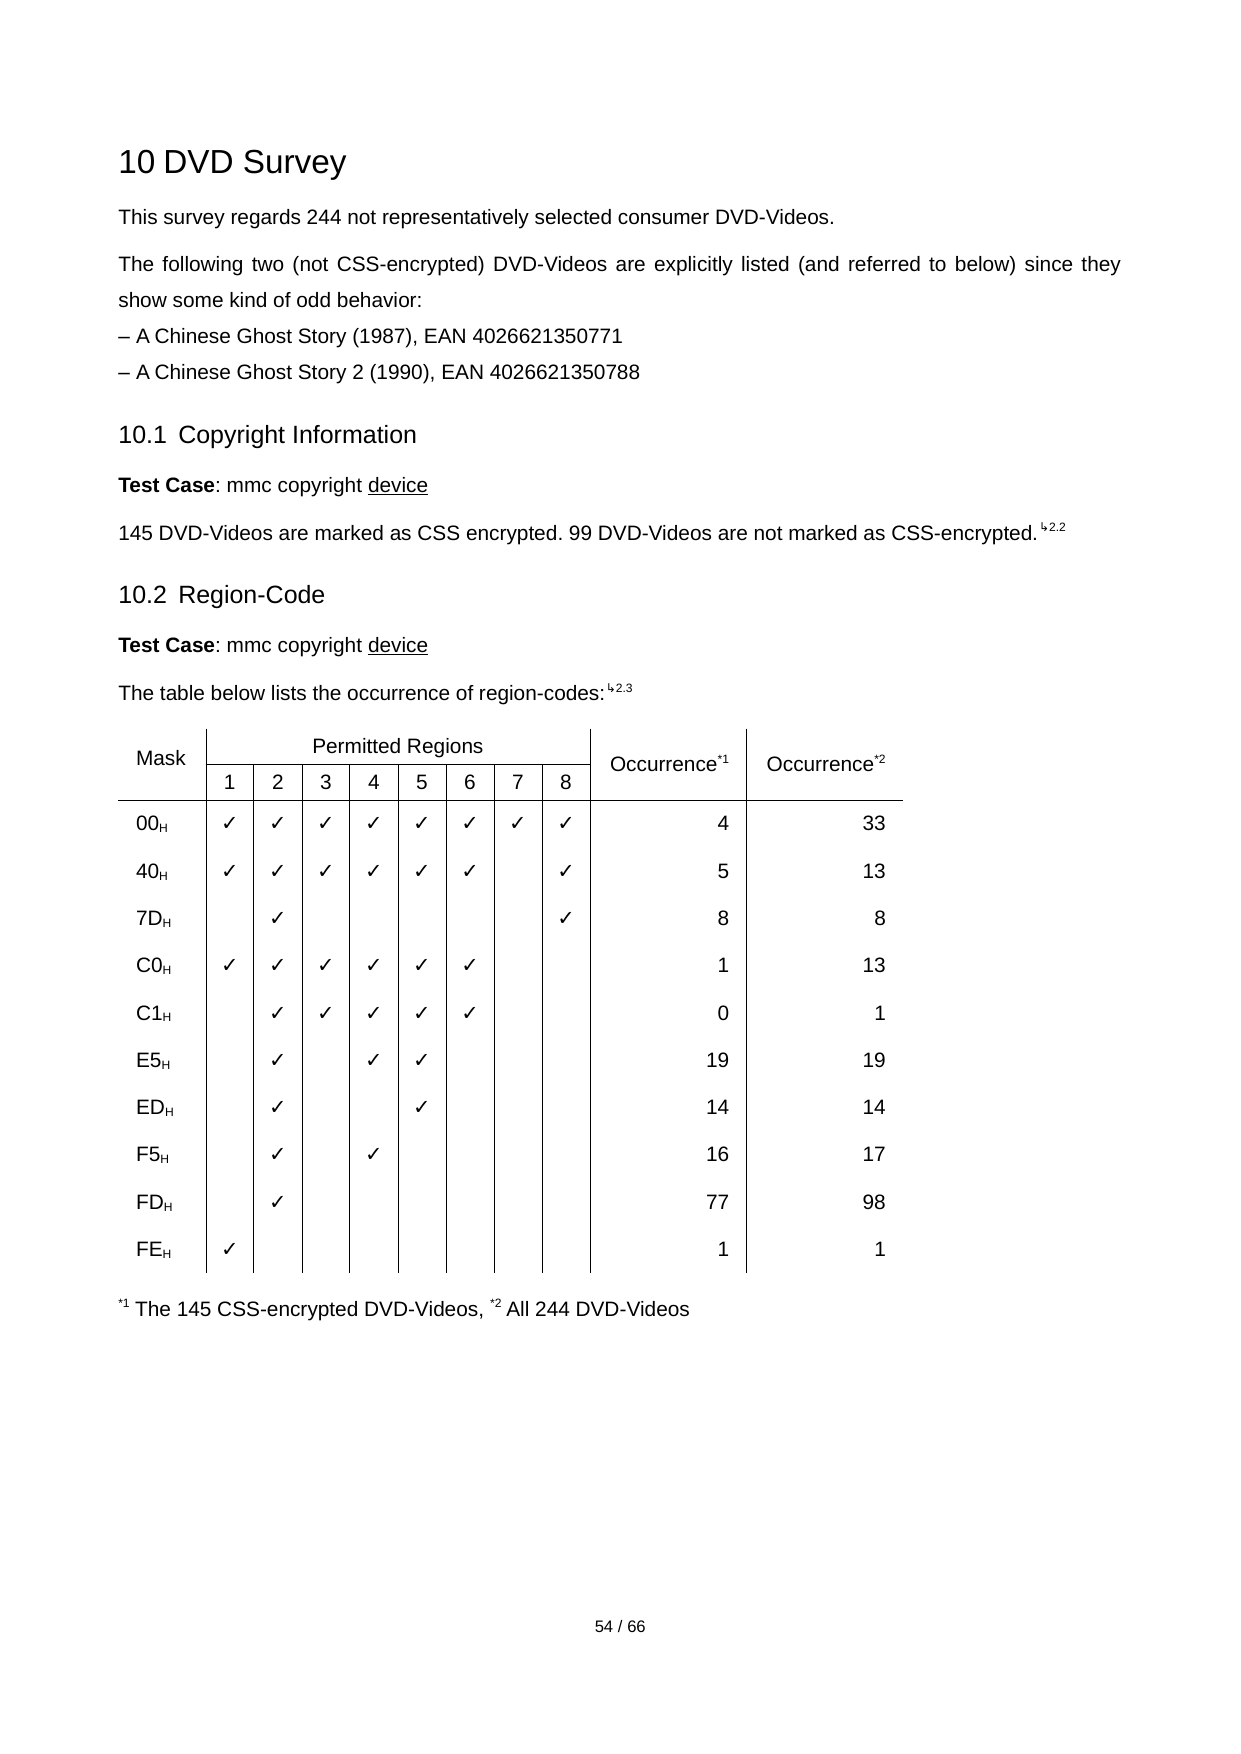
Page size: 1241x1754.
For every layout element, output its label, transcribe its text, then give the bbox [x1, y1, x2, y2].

table_cell ✓ [207, 801, 253, 847]
table_cell ✓ [350, 989, 398, 1036]
table_cell [543, 989, 590, 1036]
table_cell 1 [207, 765, 253, 799]
table_cell [495, 941, 542, 989]
table_cell ✓ [399, 989, 446, 1036]
table_cell [447, 1036, 494, 1083]
table_header Occurrence*2 [747, 729, 903, 799]
table_cell 40H [118, 847, 206, 894]
table_cell [495, 1131, 542, 1178]
table_cell [447, 1083, 494, 1131]
table_cell ✓ [254, 1083, 302, 1131]
table_cell [350, 1178, 398, 1225]
list A Chinese Ghost Story (1987), EAN 4026621350771 [118, 324, 1122, 348]
table_cell 7DH [118, 894, 206, 941]
text *1 The 145 CSS-encrypted DVD-Videos, *2 All 244 DVD-Videos [118, 1296, 1122, 1320]
table_cell ✓ [303, 989, 349, 1036]
table_cell ✓ [543, 894, 590, 941]
table_cell [447, 1178, 494, 1225]
table_cell 0 [591, 989, 746, 1036]
text The table below lists the occurrence of region-codes:↳2.3 [118, 681, 1122, 705]
table_cell [447, 1131, 494, 1178]
table_cell ✓ [399, 847, 446, 894]
table_cell 1 [591, 1225, 746, 1272]
table_cell ✓ [254, 989, 302, 1036]
table_cell [543, 941, 590, 989]
table_cell 5 [591, 847, 746, 894]
table_cell ✓ [399, 1036, 446, 1083]
table_cell ✓ [399, 801, 446, 847]
table_cell [207, 894, 253, 941]
table_cell [543, 1036, 590, 1083]
table_cell 8 [591, 894, 746, 941]
table_cell ✓ [207, 941, 253, 989]
table_cell [495, 1083, 542, 1131]
table_cell [399, 1131, 446, 1178]
table_cell FDH [118, 1178, 206, 1225]
table_cell ✓ [303, 801, 349, 847]
table_cell 2 [254, 765, 302, 799]
table_cell 14 [747, 1083, 903, 1131]
table_cell ✓ [399, 941, 446, 989]
table_cell 00H [118, 801, 206, 847]
table_cell [207, 989, 253, 1036]
table_cell ✓ [543, 801, 590, 847]
table_cell 1 [591, 941, 746, 989]
table_cell [447, 1225, 494, 1272]
table_cell [350, 1225, 398, 1272]
table_cell 7 [495, 765, 542, 799]
table_cell 17 [747, 1131, 903, 1178]
table_cell 13 [747, 941, 903, 989]
table_header Permitted Regions [207, 729, 590, 764]
text Test Case: mmc copyright device [118, 633, 1122, 657]
table_cell [207, 1036, 253, 1083]
table_cell ✓ [303, 847, 349, 894]
table_cell ✓ [350, 1131, 398, 1178]
table_cell ✓ [447, 847, 494, 894]
table_cell ✓ [447, 801, 494, 847]
table_cell [495, 1036, 542, 1083]
table_cell FEH [118, 1225, 206, 1272]
table_cell [207, 1083, 253, 1131]
table_cell [303, 1178, 349, 1225]
table_cell 19 [747, 1036, 903, 1083]
table_cell ✓ [495, 801, 542, 847]
table_cell 8 [747, 894, 903, 941]
table_cell [399, 1178, 446, 1225]
table_cell [399, 894, 446, 941]
table_cell ✓ [254, 847, 302, 894]
table_cell 1 [747, 1225, 903, 1272]
table_cell [303, 1225, 349, 1272]
table_cell ✓ [399, 1083, 446, 1131]
table_cell [303, 1083, 349, 1131]
table_cell 77 [591, 1178, 746, 1225]
table_cell C1H [118, 989, 206, 1036]
text This survey regards 244 not representatively selected consumer DVD-Videos. [118, 204, 1122, 228]
table_cell [303, 894, 349, 941]
table_cell ✓ [254, 894, 302, 941]
table_cell ✓ [447, 941, 494, 989]
table_cell ✓ [350, 1036, 398, 1083]
table_cell C0H [118, 941, 206, 989]
table_cell 3 [303, 765, 349, 799]
table_cell [495, 989, 542, 1036]
subtitle Region-Code [118, 580, 1122, 609]
table_cell [254, 1225, 302, 1272]
table_cell 13 [747, 847, 903, 894]
table_cell 16 [591, 1131, 746, 1178]
table_cell [350, 894, 398, 941]
table_cell 5 [399, 765, 446, 799]
table_cell ✓ [207, 847, 253, 894]
table_cell ✓ [447, 989, 494, 1036]
table_cell E5H [118, 1036, 206, 1083]
table_cell [303, 1036, 349, 1083]
table_cell ✓ [254, 1036, 302, 1083]
table_cell EDH [118, 1083, 206, 1131]
table_cell 14 [591, 1083, 746, 1131]
table_cell 98 [747, 1178, 903, 1225]
table_cell 33 [747, 801, 903, 847]
table_cell [447, 894, 494, 941]
table_header Mask [118, 729, 206, 799]
table_cell [543, 1178, 590, 1225]
list A Chinese Ghost Story 2 (1990), EAN 4026621350788 [118, 360, 1122, 384]
table_cell [543, 1131, 590, 1178]
text The following two (not CSS-encrypted) DVD-Videos are explicitly listed (and referred to below) since they show some kind of odd behavior: [118, 252, 1122, 312]
table_cell ✓ [350, 941, 398, 989]
table_cell ✓ [207, 1225, 253, 1272]
table_cell [399, 1225, 446, 1272]
table_cell [350, 1083, 398, 1131]
table_cell ✓ [254, 1178, 302, 1225]
table_cell F5H [118, 1131, 206, 1178]
table_cell ✓ [350, 801, 398, 847]
table_cell 8 [543, 765, 590, 799]
table_cell [207, 1131, 253, 1178]
table_cell ✓ [254, 801, 302, 847]
table_cell ✓ [350, 847, 398, 894]
table_cell [543, 1083, 590, 1131]
table_cell 1 [747, 989, 903, 1036]
table_cell ✓ [303, 941, 349, 989]
subtitle Copyright Information [118, 420, 1122, 449]
table_cell 6 [447, 765, 494, 799]
table_cell 19 [591, 1036, 746, 1083]
table_cell 4 [591, 801, 746, 847]
text 145 DVD-Videos are marked as CSS encrypted. 99 DVD-Videos are not marked as CSS-encrypted.↳2.2 [118, 521, 1122, 544]
table_cell [495, 894, 542, 941]
table_cell [543, 1225, 590, 1272]
table_cell ✓ [254, 941, 302, 989]
table_cell [303, 1131, 349, 1178]
table_cell 4 [350, 765, 398, 799]
text Test Case: mmc copyright device [118, 473, 1122, 497]
table_header Occurrence*1 [591, 729, 746, 799]
subtitle DVD Survey [118, 142, 1122, 181]
table_cell ✓ [543, 847, 590, 894]
table_cell ✓ [254, 1131, 302, 1178]
table_cell [495, 1225, 542, 1272]
table_cell [495, 1178, 542, 1225]
table_cell [495, 847, 542, 894]
table_cell [207, 1178, 253, 1225]
